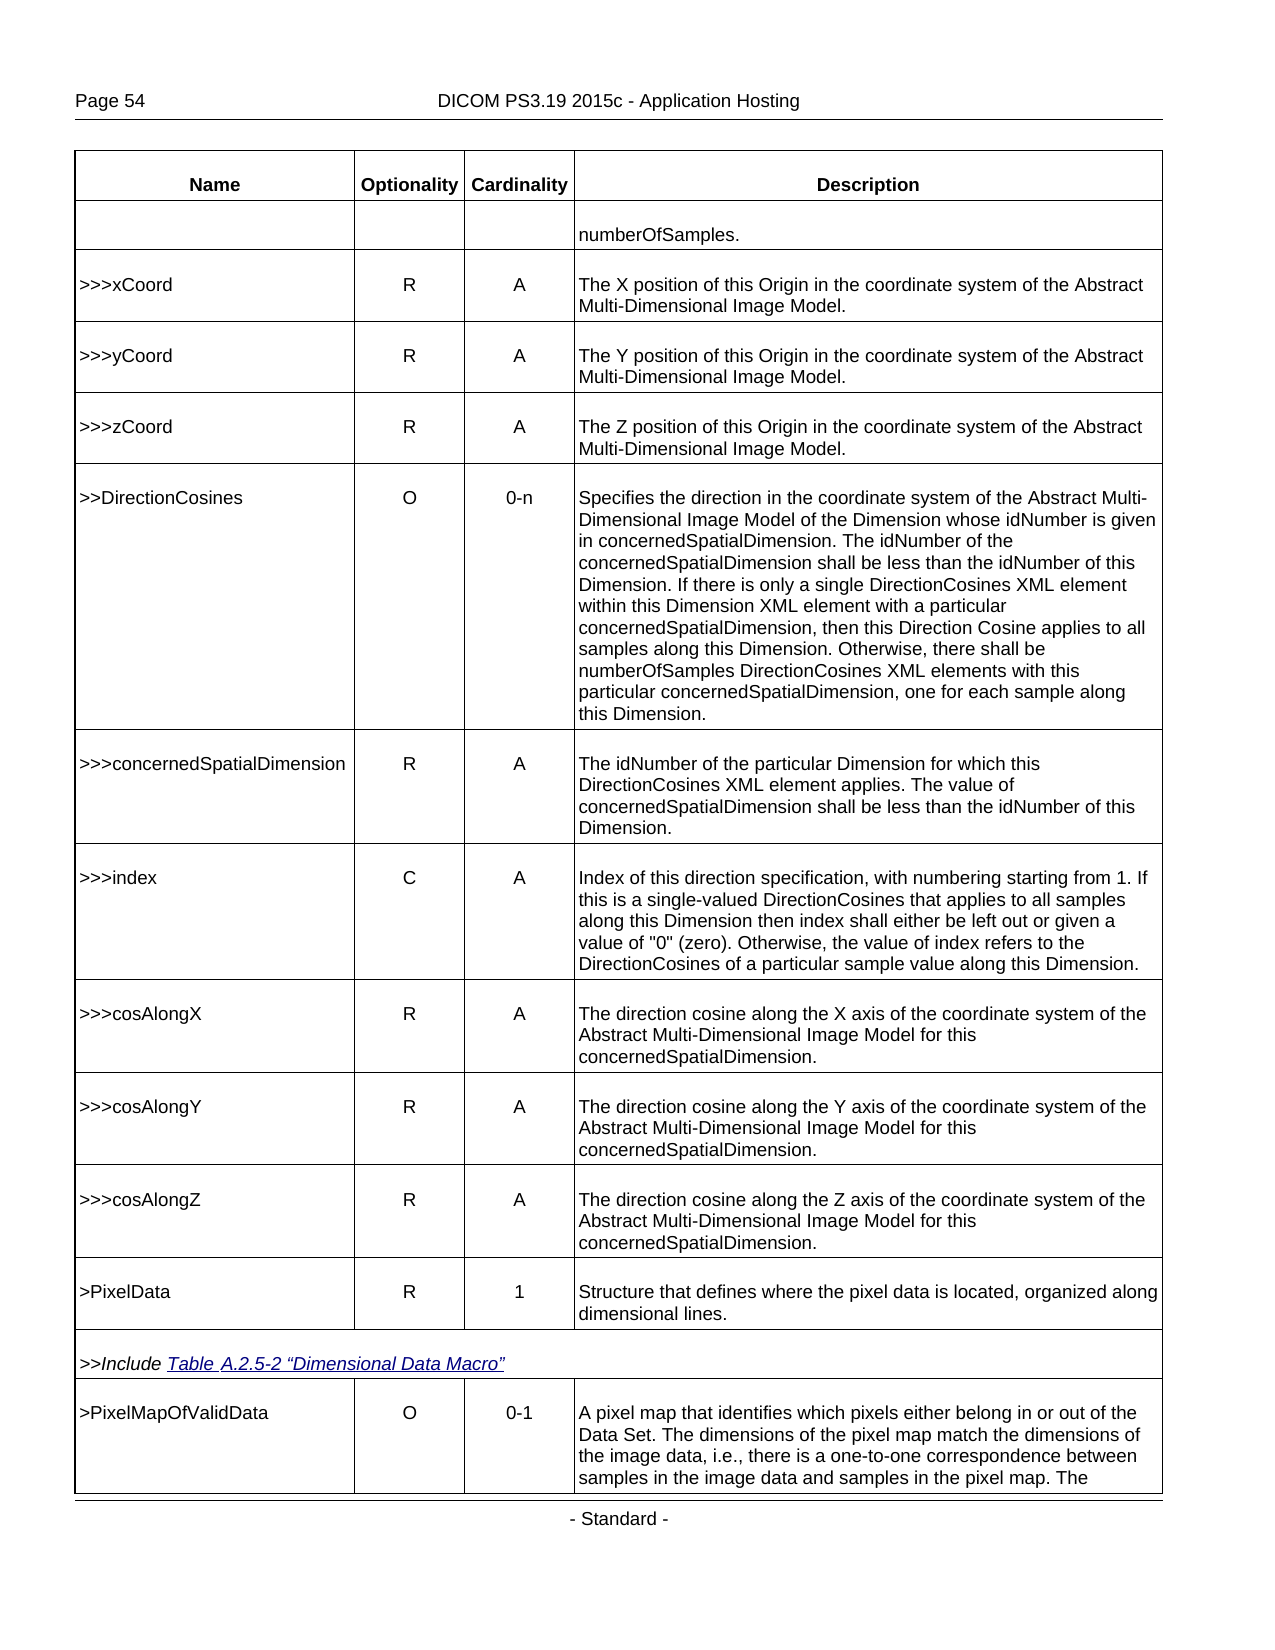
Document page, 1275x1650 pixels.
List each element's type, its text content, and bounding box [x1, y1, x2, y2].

table_cell >>>cosAlongX [76, 980, 354, 1072]
table_cell R [355, 250, 464, 321]
table_cell The idNumber of the particular Dimension for which this DirectionCosines XML element applies. The value of concernedSpatialDimension shall be less than the idNumber of this Dimension. [575, 730, 1162, 843]
table_cell numberOfSamples. [575, 201, 1162, 249]
table_cell >>>concernedSpatialDimension [76, 730, 354, 843]
table_cell >>>xCoord [76, 250, 354, 321]
table_cell >>>index [76, 844, 354, 979]
table_cell [355, 201, 464, 249]
table_cell R [355, 730, 464, 843]
table_cell >>>cosAlongY [76, 1073, 354, 1164]
table_cell 0-n [465, 464, 574, 728]
table_header Cardinality [465, 151, 574, 200]
table_cell >>DirectionCosines [76, 464, 354, 728]
table_cell A [465, 730, 574, 843]
table_cell A [465, 393, 574, 463]
table_cell The X position of this Origin in the coordinate system of the Abstract Multi-Dimensional Image Model. [575, 250, 1162, 321]
table_cell R [355, 322, 464, 392]
table_cell >PixelMapOfValidData [76, 1379, 354, 1492]
table_cell R [355, 980, 464, 1072]
table_cell A [465, 322, 574, 392]
table_cell A pixel map that identifies which pixels either belong in or out of the Data Set. The dimensions of the pixel map match the dimensions of the image data, i.e., there is a one-to-one correspondence between samples in the image data and samples in the pixel map. The [575, 1379, 1162, 1492]
table_cell O [355, 1379, 464, 1492]
table_cell C [355, 844, 464, 979]
table_header Description [575, 151, 1162, 200]
table_cell R [355, 1258, 464, 1328]
table_cell Specifies the direction in the coordinate system of the Abstract Multi-Dimensional Image Model of the Dimension whose idNumber is given in concernedSpatialDimension. The idNumber of the concernedSpatialDimension shall be less than the idNumber of this Dimension. If there is only a single DirectionCosines XML element within this Dimension XML element with a particular concernedSpatialDimension, then this Direction Cosine applies to all samples along this Dimension. Otherwise, there shall be numberOfSamples DirectionCosines XML elements with this particular concernedSpatialDimension, one for each sample along this Dimension. [575, 464, 1162, 728]
table_cell A [465, 844, 574, 979]
table_cell The direction cosine along the Z axis of the coordinate system of the Abstract Multi-Dimensional Image Model for this concernedSpatialDimension. [575, 1165, 1162, 1257]
table_cell >>>yCoord [76, 322, 354, 392]
table_cell [76, 201, 354, 249]
table_header Name [76, 151, 354, 200]
table_cell R [355, 1165, 464, 1257]
table_cell A [465, 980, 574, 1072]
table_cell A [465, 250, 574, 321]
table_cell Index of this direction specification, with numbering starting from 1. If this is a single-valued DirectionCosines that applies to all samples along this Dimension then index shall either be left out or given a value of "0" (zero). Otherwise, the value of index refers to the DirectionCosines of a particular sample value along this Dimension. [575, 844, 1162, 979]
table_cell R [355, 1073, 464, 1164]
table_cell R [355, 393, 464, 463]
table_cell The Z position of this Origin in the coordinate system of the Abstract Multi-Dimensional Image Model. [575, 393, 1162, 463]
table_cell A [465, 1073, 574, 1164]
table_cell The Y position of this Origin in the coordinate system of the Abstract Multi-Dimensional Image Model. [575, 322, 1162, 392]
table_cell >>Include Table A.2.5-2 “Dimensional Data Macro” [76, 1330, 1162, 1378]
table_cell >>>zCoord [76, 393, 354, 463]
table_cell The direction cosine along the X axis of the coordinate system of the Abstract Multi-Dimensional Image Model for this concernedSpatialDimension. [575, 980, 1162, 1072]
table_cell The direction cosine along the Y axis of the coordinate system of the Abstract Multi-Dimensional Image Model for this concernedSpatialDimension. [575, 1073, 1162, 1164]
table_cell A [465, 1165, 574, 1257]
table_cell >>>cosAlongZ [76, 1165, 354, 1257]
table_cell 0-1 [465, 1379, 574, 1492]
table_header Optionality [355, 151, 464, 200]
table_cell 1 [465, 1258, 574, 1328]
table_cell >PixelData [76, 1258, 354, 1328]
table_cell [465, 201, 574, 249]
table_cell O [355, 464, 464, 728]
table_cell Structure that defines where the pixel data is located, organized along dimensional lines. [575, 1258, 1162, 1328]
